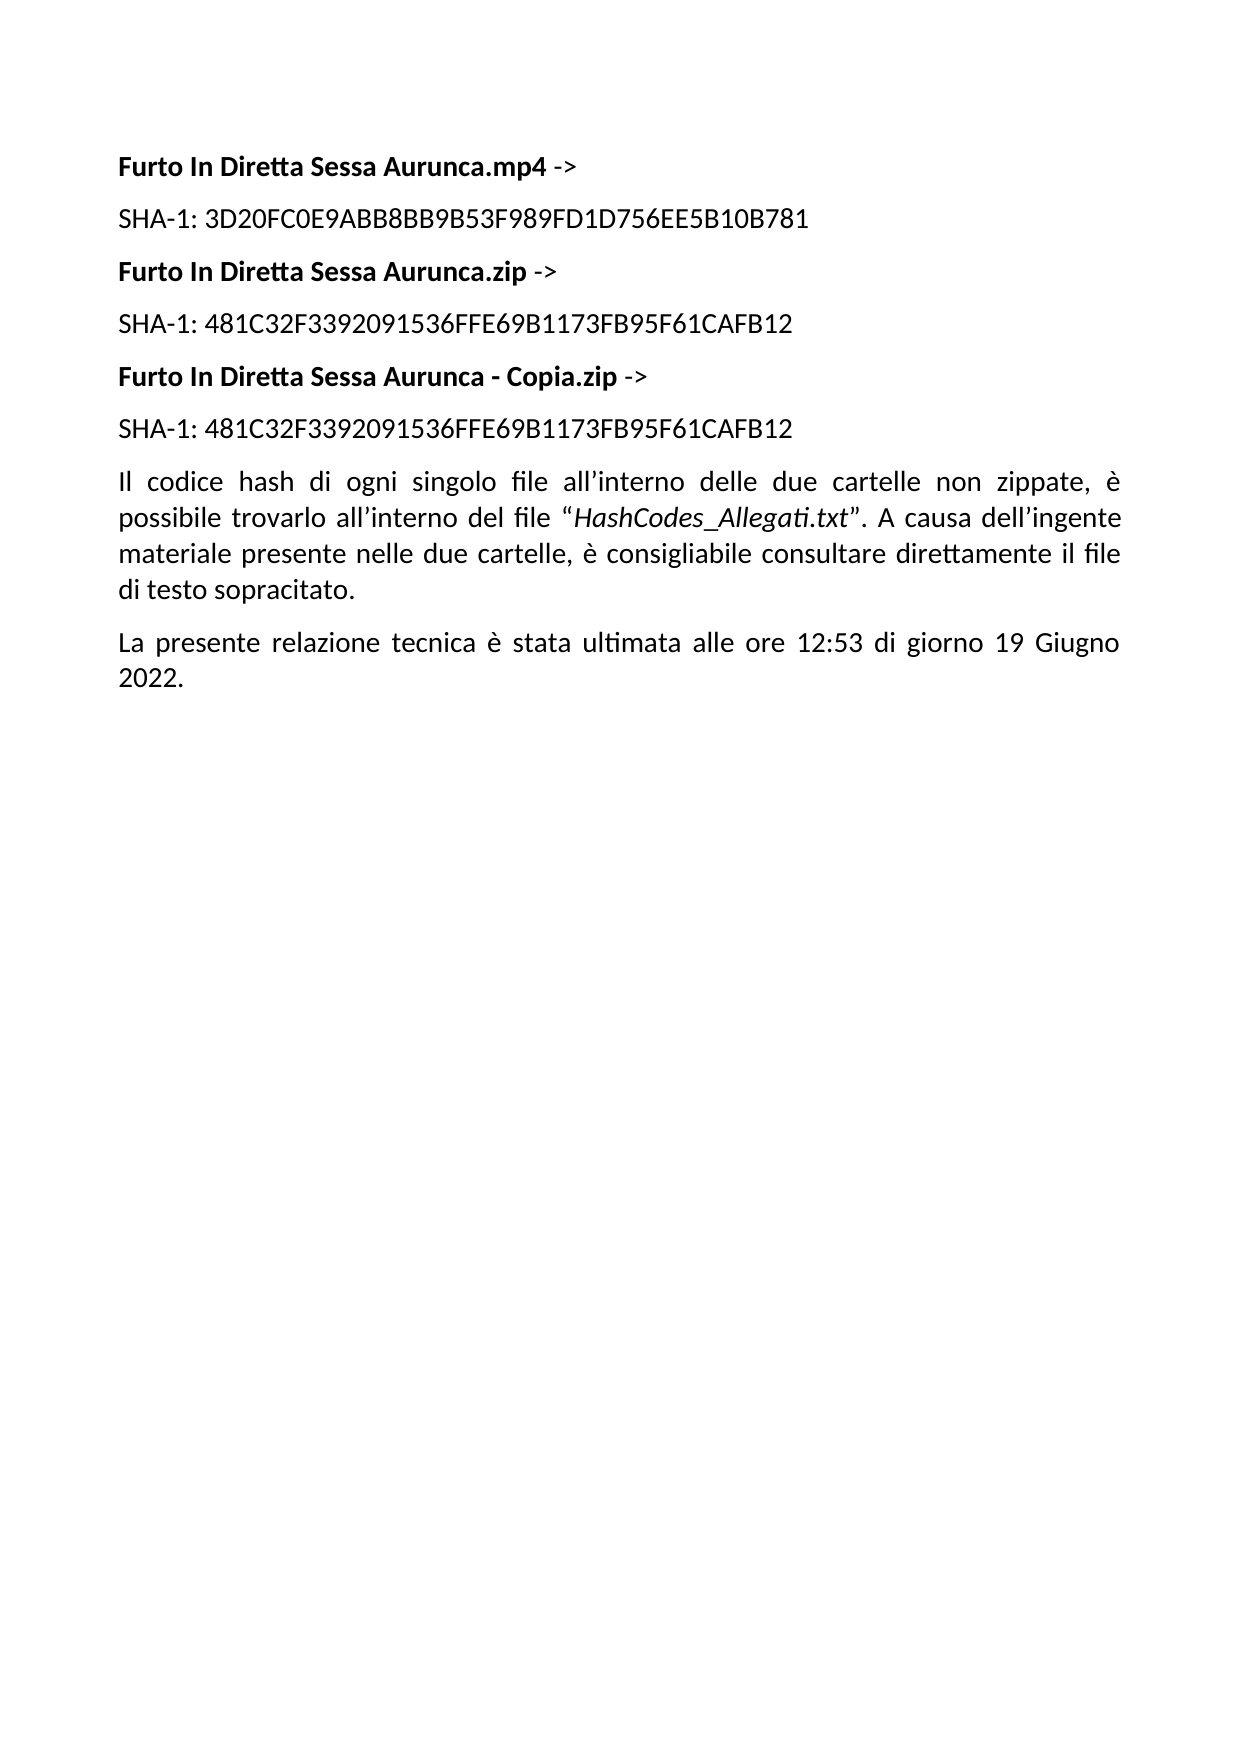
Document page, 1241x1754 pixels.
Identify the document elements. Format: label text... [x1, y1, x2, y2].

text SHA-1: 3D20FC0E9ABB8BB9B53F989FD1D756EE5B10B781 [118, 200, 1122, 236]
text Furto In Diretta Sessa Aurunca - Copia.zip -> [118, 358, 1122, 394]
text La presente relazione tecnica è stata ultimata alle ore 12:53 di giorno 19 Giugno 2022. [118, 624, 1122, 695]
text SHA-1: 481C32F3392091536FFE69B1173FB95F61CAFB12 [118, 305, 1122, 341]
text Furto In Diretta Sessa Aurunca.mp4 -> [118, 148, 1122, 183]
text Il codice hash di ogni singolo file all’interno delle due cartelle non zippate, è possibile trovarlo all’interno del file “HashCodes_Allegati.txt”. A causa dell’ingente materiale presente nelle due cartelle, è consigliabile consultare direttamente il file di testo sopracitato. [118, 463, 1122, 607]
text Furto In Diretta Sessa Aurunca.zip -> [118, 253, 1122, 288]
text SHA-1: 481C32F3392091536FFE69B1173FB95F61CAFB12 [118, 411, 1122, 446]
